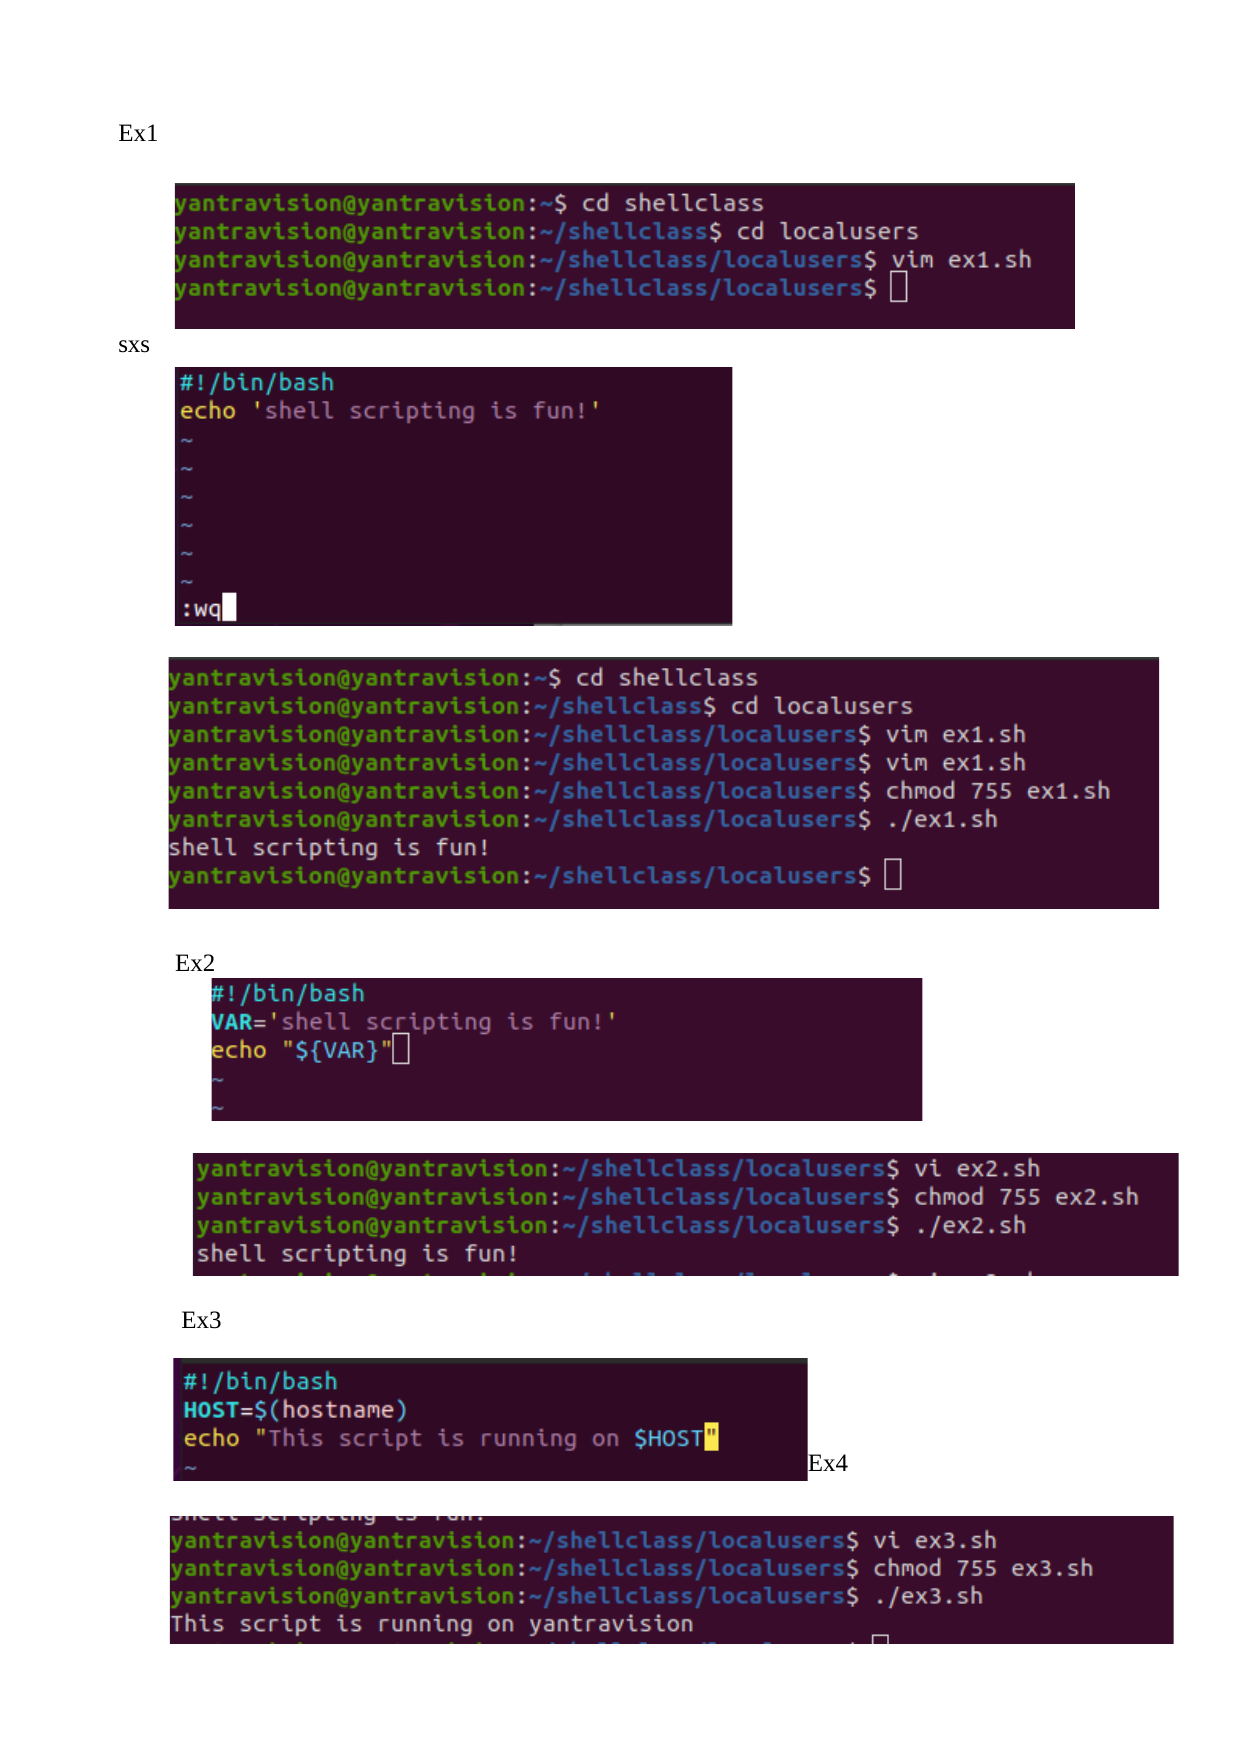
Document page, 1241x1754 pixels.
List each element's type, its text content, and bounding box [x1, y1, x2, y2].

picture [174, 367, 733, 626]
picture [174, 183, 1075, 329]
picture [168, 657, 1160, 909]
text Ex1 [118, 118, 1122, 147]
text sxs [118, 176, 1122, 357]
text Ex4 [808, 1448, 1122, 1477]
picture [169, 1516, 1174, 1644]
picture [173, 1358, 808, 1481]
picture [192, 1153, 1179, 1276]
picture [211, 978, 923, 1121]
text [118, 1448, 173, 1477]
